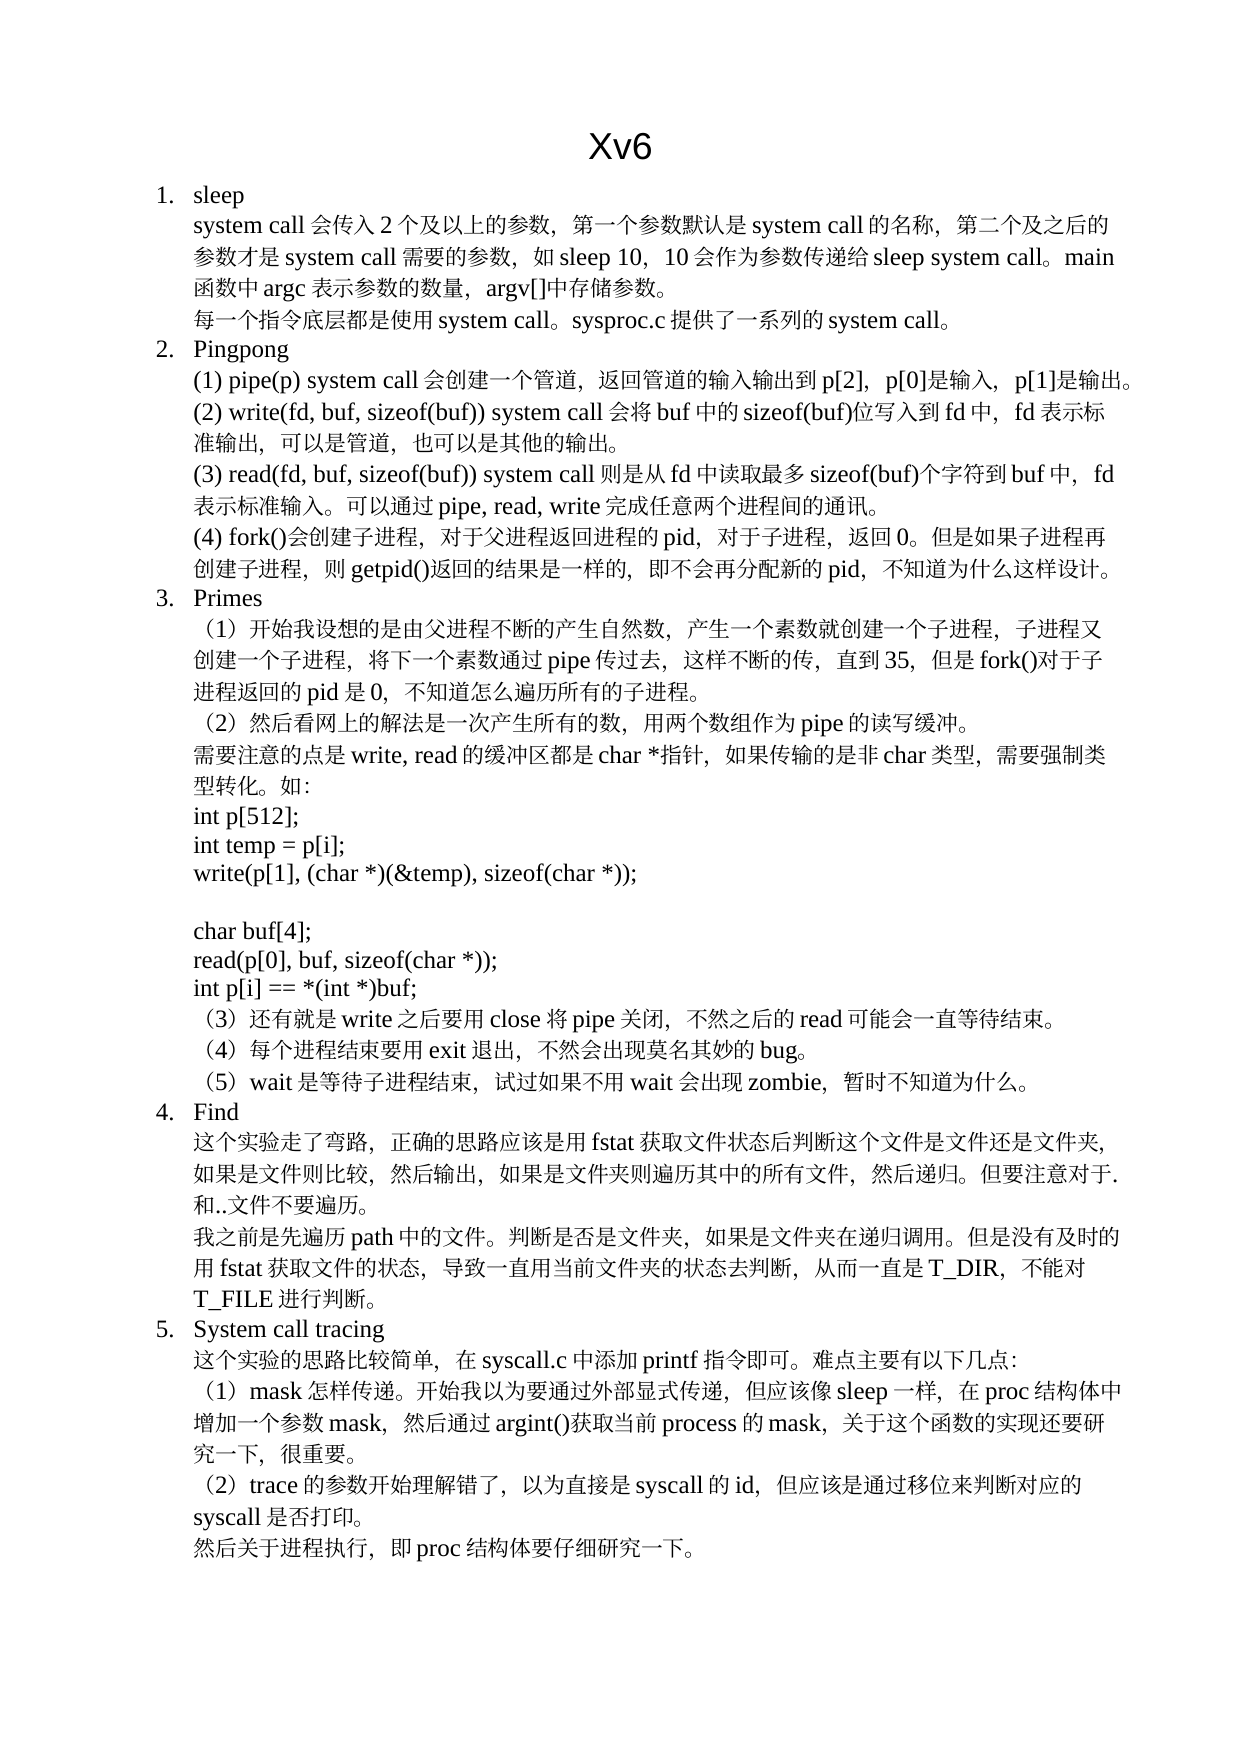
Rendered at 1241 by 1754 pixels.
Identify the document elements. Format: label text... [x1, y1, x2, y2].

list 然后关于进程执行，即proc结构体要仔细研究一下。 [156, 1532, 1122, 1563]
list （5）wait是等待子进程结束，试过如果不用wait会出现zombie，暂时不知道为什么。 [156, 1065, 1122, 1097]
list （2）trace的参数开始理解错了，以为直接是syscall的id，但应该是通过移位来判断对应的syscall是否打印。 [156, 1469, 1122, 1532]
list Find [156, 1097, 1122, 1125]
list int p[i] == *(int *)buf; [156, 973, 1122, 1002]
subtitle Xv6 [118, 124, 1122, 167]
list 每一个指令底层都是使用system call。sysproc.c提供了一系列的system call。 [156, 303, 1122, 334]
list Primes [156, 583, 1122, 612]
list （2）然后看网上的解法是一次产生所有的数，用两个数组作为pipe的读写缓冲。 [156, 707, 1122, 738]
list (3) read(fd, buf, sizeof(buf)) system call则是从fd中读取最多sizeof(buf)个字符到buf中，fd表示标准输入。可以通过pipe, read, write完成任意两个进程间的通讯。 [156, 458, 1122, 521]
list system call会传入2个及以上的参数，第一个参数默认是system call的名称，第二个及之后的参数才是system call需要的参数，如sleep 10，10会作为参数传递给sleep system call。main函数中argc表示参数的数量，argv[]中存储参数。 [156, 209, 1122, 303]
list write(p[1], (char *)(&temp), sizeof(char *)); [156, 858, 1122, 887]
list int p[512]; [156, 801, 1122, 830]
list 这个实验的思路比较简单，在syscall.c中添加printf指令即可。难点主要有以下几点： [156, 1343, 1122, 1374]
list (1) pipe(p) system call会创建一个管道，返回管道的输入输出到p[2]，p[0]是输入，p[1]是输出。 [156, 363, 1122, 395]
list (4) fork()会创建子进程，对于父进程返回进程的pid，对于子进程，返回0。但是如果子进程再创建子进程，则getpid()返回的结果是一样的，即不会再分配新的pid，不知道为什么这样设计。 [156, 521, 1122, 583]
list （3）还有就是write之后要用close将pipe关闭，不然之后的read可能会一直等待结束。 [156, 1002, 1122, 1034]
list 我之前是先遍历path中的文件。判断是否是文件夹，如果是文件夹在递归调用。但是没有及时的用fstat获取文件的状态，导致一直用当前文件夹的状态去判断，从而一直是T_DIR，不能对T_FILE进行判断。 [156, 1220, 1122, 1314]
list sleep [156, 180, 1122, 209]
list （1）开始我设想的是由父进程不断的产生自然数，产生一个素数就创建一个子进程，子进程又创建一个子进程，将下一个素数通过pipe传过去，这样不断的传，直到35，但是fork()对于子进程返回的pid是0，不知道怎么遍历所有的子进程。 [156, 612, 1122, 707]
list int temp = p[i]; [156, 830, 1122, 858]
list Pingpong [156, 334, 1122, 363]
list 这个实验走了弯路，正确的思路应该是用fstat获取文件状态后判断这个文件是文件还是文件夹，如果是文件则比较，然后输出，如果是文件夹则遍历其中的所有文件，然后递归。但要注意对于.和..文件不要遍历。 [156, 1125, 1122, 1220]
list System call tracing [156, 1314, 1122, 1343]
list char buf[4]; [156, 916, 1122, 945]
list read(p[0], buf, sizeof(char *)); [156, 945, 1122, 973]
list 需要注意的点是write, read的缓冲区都是char *指针，如果传输的是非char类型，需要强制类型转化。如： [156, 738, 1122, 801]
list (2) write(fd, buf, sizeof(buf)) system call会将buf中的sizeof(buf)位写入到fd中，fd表示标准输出，可以是管道，也可以是其他的输出。 [156, 395, 1122, 458]
list （4）每个进程结束要用exit退出，不然会出现莫名其妙的bug。 [156, 1034, 1122, 1065]
list （1）mask怎样传递。开始我以为要通过外部显式传递，但应该像sleep一样，在proc结构体中增加一个参数mask，然后通过argint()获取当前process的mask，关于这个函数的实现还要研究一下，很重要。 [156, 1374, 1122, 1469]
